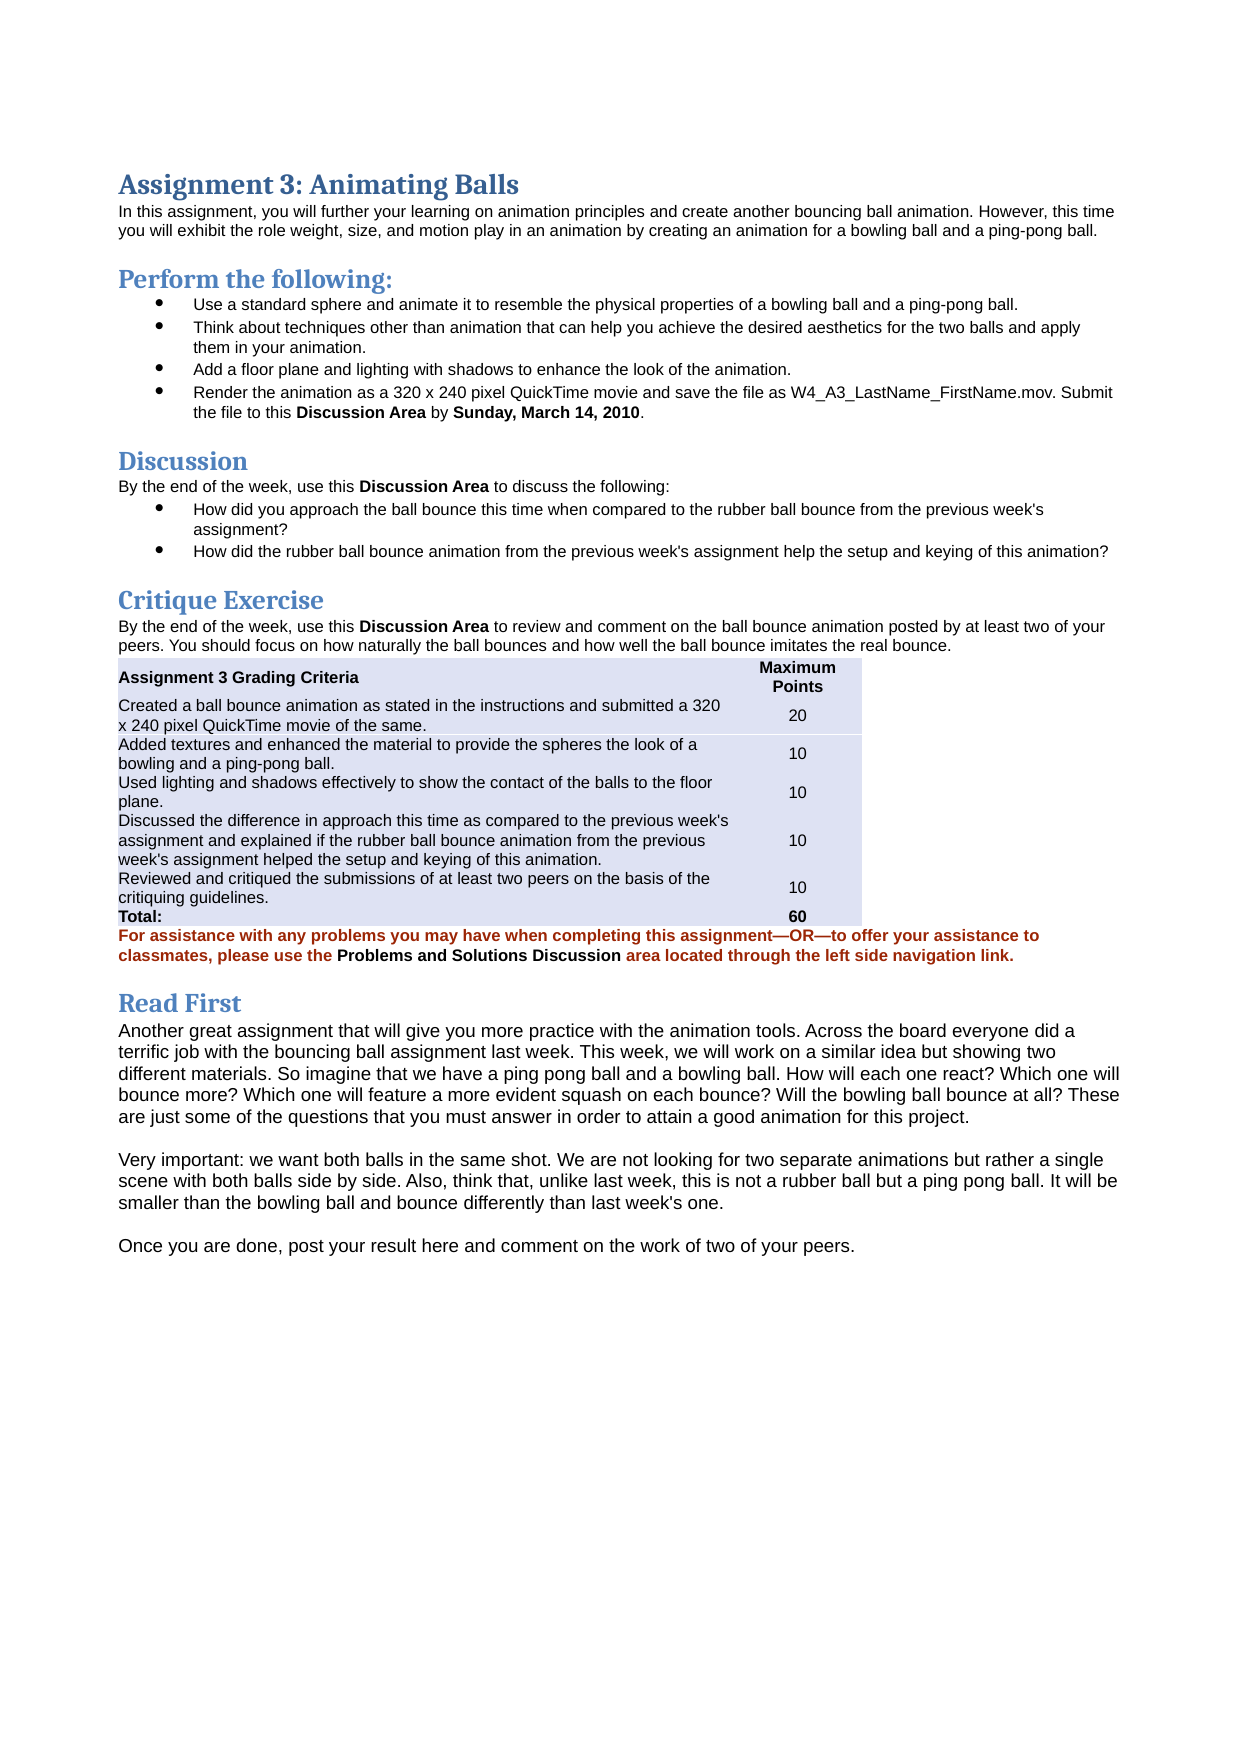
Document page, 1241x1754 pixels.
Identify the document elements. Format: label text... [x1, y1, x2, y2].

subtitle Critique Exercise [118, 585, 1122, 617]
list How did the rubber ball bounce animation from the previous week's assignment help the setup and keying of this animation? [156, 542, 1122, 562]
table_cell 10 [733, 811, 862, 869]
table_header Maximum Points [733, 658, 862, 696]
table_header Assignment 3 Grading Criteria [118, 658, 733, 696]
table_cell 10 [733, 735, 862, 773]
table_cell Total: [118, 907, 733, 926]
text In this assignment, you will further your learning on animation principles and create another bouncing ball animation. However, this time you will exhibit the role weight, size, and motion play in an animation by creating an animation for a bowling ball and a ping-pong ball. [118, 202, 1122, 240]
text Another great assignment that will give you more practice with the animation tools. Across the board everyone did a terrific job with the bouncing ball assignment last week. This week, we will work on a similar idea but showing two different materials. So imagine that we have a ping pong ball and a bowling ball. How will each one react? Which one will bounce more? Which one will feature a more evident squash on each bounce? Will the bowling ball bounce at all? These are just some of the questions that you must answer in order to attain a good animation for this project. Very important: we want both balls in the same shot. We are not looking for two separate animations but rather a single scene with both balls side by side. Also, think that, unlike last week, this is not a rubber ball but a ping pong ball. It will be smaller than the bowling ball and bounce differently than last week's one. Once you are done, post your result here and comment on the work of two of your peers. [118, 1019, 1122, 1257]
table_cell Discussed the difference in approach this time as compared to the previous week's assignment and explained if the rubber ball bounce animation from the previous week's assignment helped the setup and keying of this animation. [118, 811, 733, 869]
list Render the animation as a 320 x 240 pixel QuickTime movie and save the file as W4_A3_LastName_FirstName.mov. Submit the file to this Discussion Area by Sunday, March 14, 2010. [156, 383, 1122, 422]
list How did you approach the ball bounce this time when compared to the rubber ball bounce from the previous week's assignment? [156, 499, 1122, 539]
subtitle Assignment 3: Animating Balls [118, 168, 1122, 202]
table_cell 60 [733, 907, 862, 926]
table_cell 10 [733, 869, 862, 907]
text By the end of the week, use this Discussion Area to discuss the following: [118, 477, 1122, 496]
table_cell Reviewed and critiqued the submissions of at least two peers on the basis of the critiquing guidelines. [118, 869, 733, 907]
text For assistance with any problems you may have when completing this assignment—OR—to offer your assistance to classmates, please use the Problems and Solutions Discussion area located through the left side navigation link. [118, 926, 1122, 964]
table_cell Added textures and enhanced the material to provide the spheres the look of a bowling and a ping-pong ball. [118, 735, 733, 773]
table_cell Used lighting and shadows effectively to show the contact of the balls to the floor plane. [118, 773, 733, 811]
list Add a floor plane and lighting with shadows to enhance the look of the animation. [156, 360, 1122, 380]
table_cell 20 [733, 696, 862, 734]
list Use a standard sphere and animate it to resemble the physical properties of a bowling ball and a ping-pong ball. [156, 295, 1122, 315]
text By the end of the week, use this Discussion Area to review and comment on the ball bounce animation posted by at least two of your peers. You should focus on how naturally the ball bounces and how well the ball bounce imitates the real bounce. [118, 617, 1122, 655]
subtitle Read First [118, 988, 1122, 1019]
table_cell Created a ball bounce animation as stated in the instructions and submitted a 320 x 240 pixel QuickTime movie of the same. [118, 696, 733, 734]
subtitle Discussion [118, 446, 1122, 477]
table_cell 10 [733, 773, 862, 811]
list Think about techniques other than animation that can help you achieve the desired aesthetics for the two balls and apply them in your animation. [156, 318, 1122, 357]
subtitle Perform the following: [118, 264, 1122, 295]
